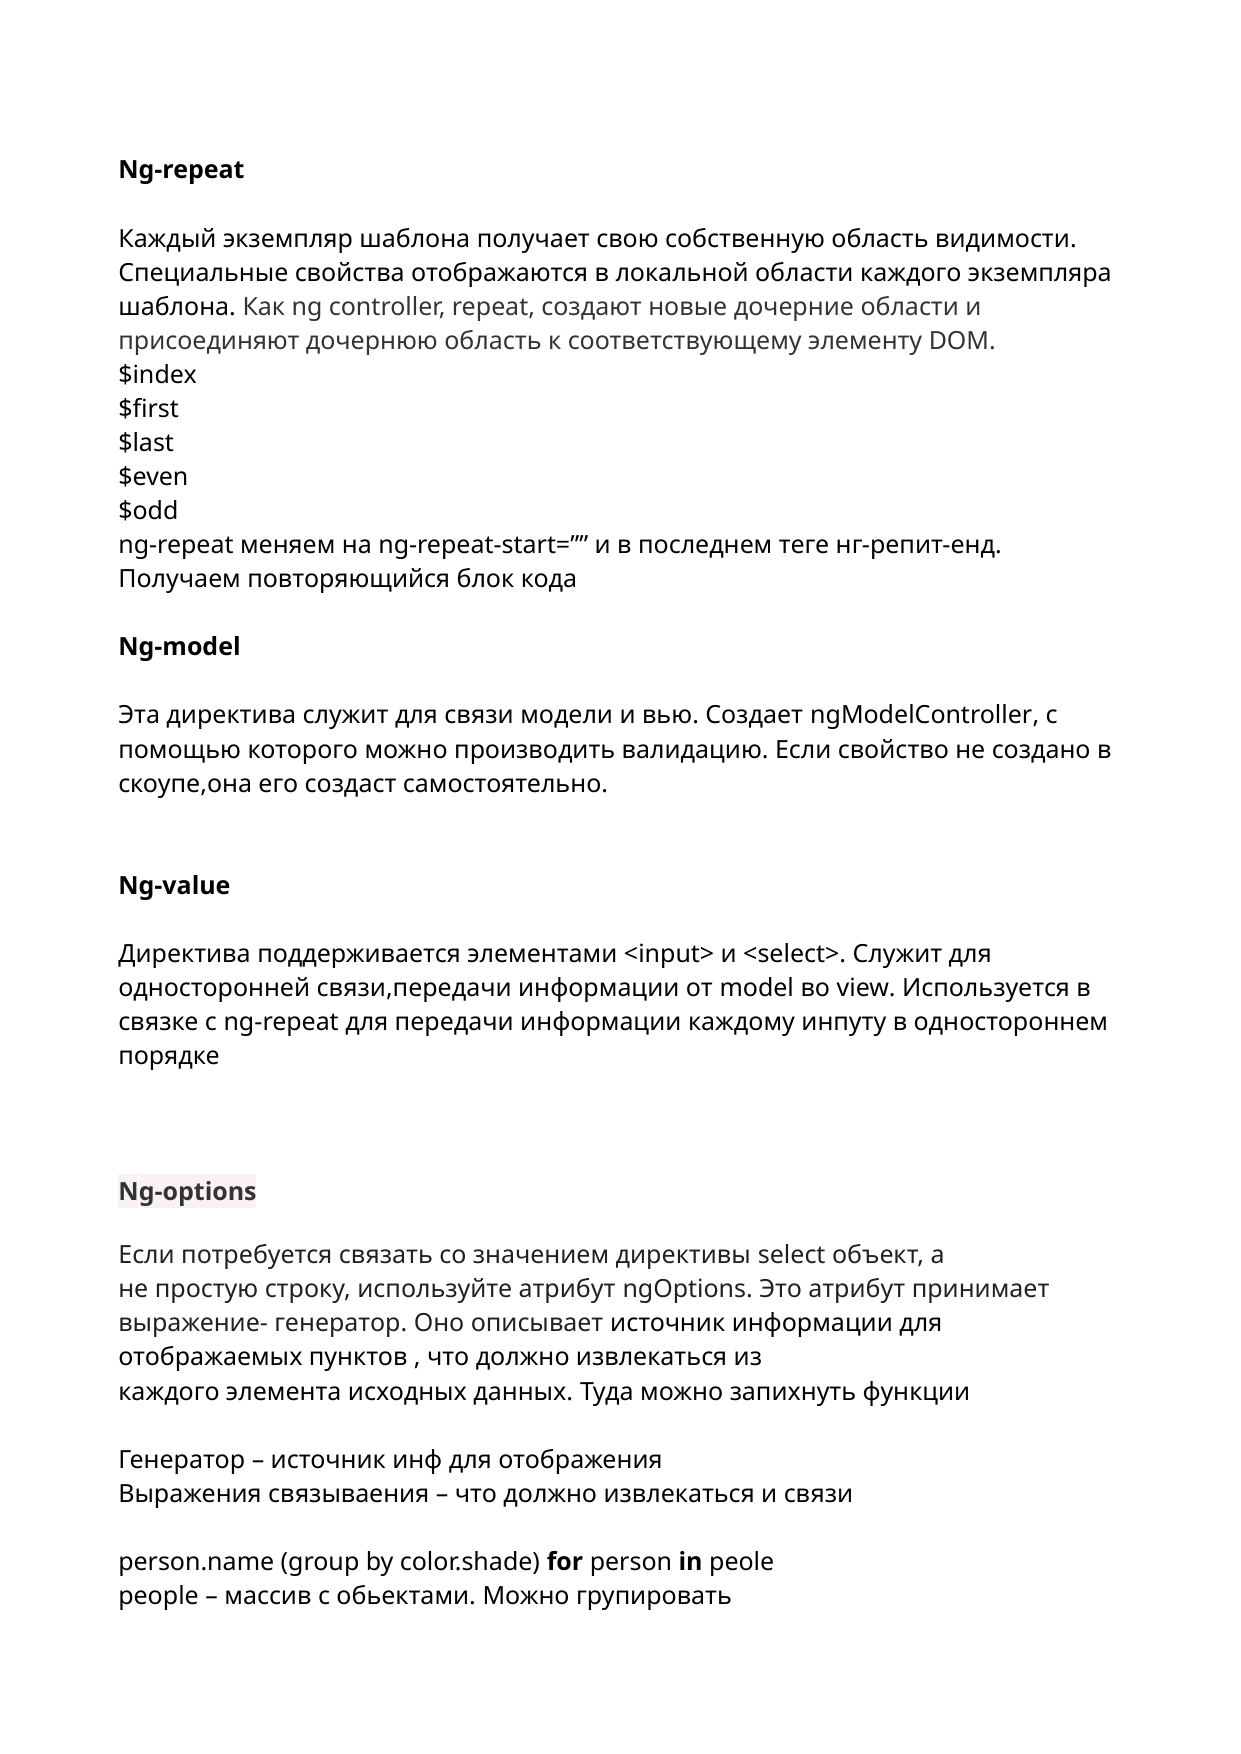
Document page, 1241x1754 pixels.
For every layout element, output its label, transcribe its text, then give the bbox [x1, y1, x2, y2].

text Генератор – источник инф для отображения [118, 1441, 1122, 1475]
text $first [118, 391, 1122, 425]
text $last [118, 425, 1122, 459]
text Выражения связываения – что должно извлекаться и связи [118, 1475, 1122, 1509]
text ng-repeat меняем на ng-repeat-start=”” и в последнем теге нг-репит-енд. Получаем повторяющийся блок кода [118, 527, 1122, 595]
text people – массив с обьектами. Можно групировать [118, 1577, 1122, 1612]
text Директива поддерживается элементами <input> и <select>. Служит для односторонней связи,передачи информации от model во view. Используется в связке с ng-repeat для передачи информации каждому инпуту в одностороннем порядке [118, 936, 1122, 1072]
text каждого элемента исходных данных. Туда можно запихнуть функции [118, 1373, 1122, 1407]
text $index [118, 357, 1122, 391]
text Эта директива служит для связи модели и вью. Создает ngModelController, с помощью которого можно производить валидацию. Если свойство не создано в скоупе,она его создаст самостоятельно. [118, 697, 1122, 799]
text Ng-value [118, 867, 1122, 902]
text Если потребуется связать со значением директивы select объект, а не простую строку, используйте атрибут ngOptions. Это атрибут принимает выражение- генератор. Оно описывает источник информации для отображаемых пунктов , что должно извлекаться из [118, 1237, 1122, 1373]
text Ng-model [118, 629, 1122, 663]
text Ng-options [118, 1174, 1122, 1237]
text Ng-repeat Каждый экземпляр шаблона получает свою собственную область видимости. Специальные свойства отображаются в локальной области каждого экземпляра шаблона. Как ng controller, repeat, создают новые дочерние области и присоединяют дочернюю область к соответствующему элементу DOM. [118, 152, 1122, 357]
text person.name (group by color.shade) for person in peole [118, 1543, 1122, 1577]
text $odd [118, 493, 1122, 527]
text $even [118, 459, 1122, 493]
